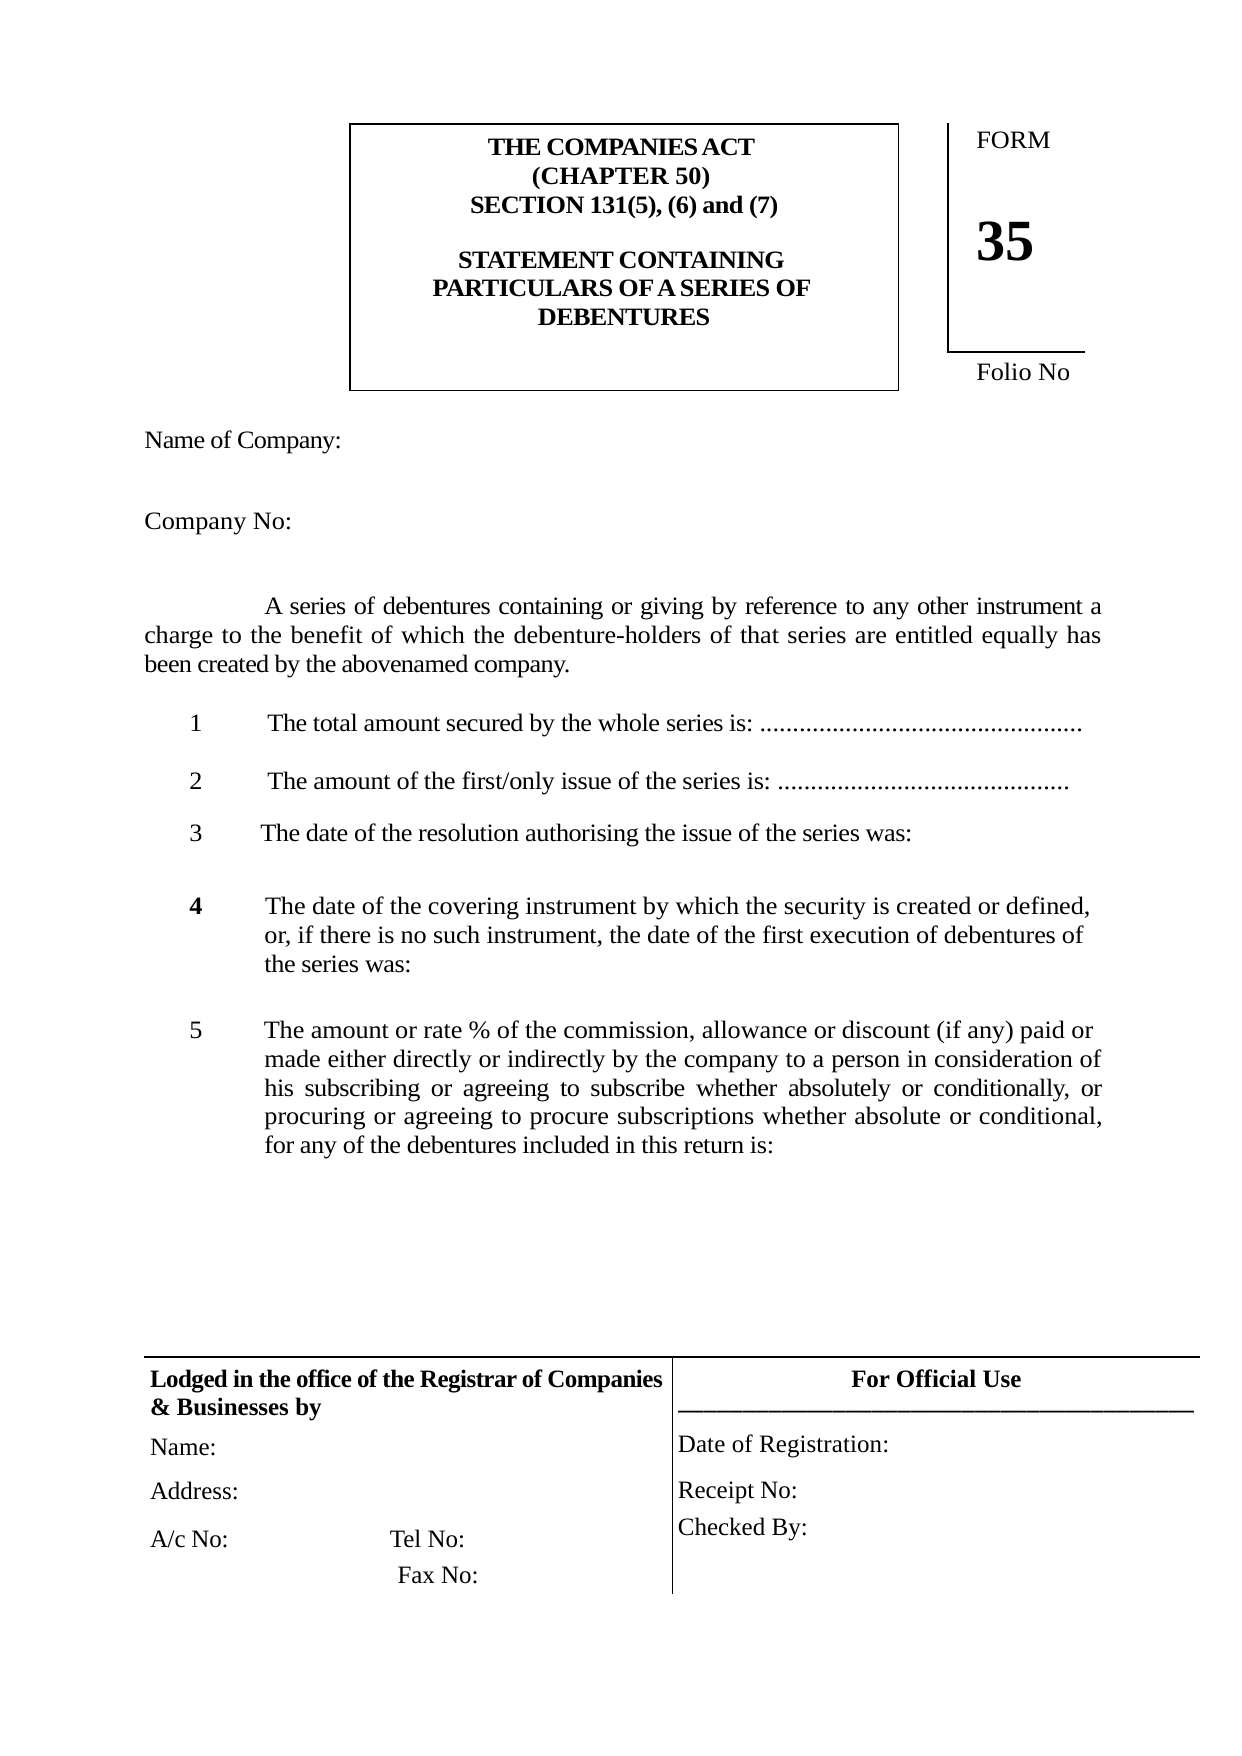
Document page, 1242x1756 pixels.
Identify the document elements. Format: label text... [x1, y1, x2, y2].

table_cell [351, 351, 898, 390]
table_header Lodged in the office of the Registrar of Companies & Businesses by Name: Address: A/c No: Tel No: Fax No: [144, 1358, 672, 1594]
table_cell Folio No [948, 353, 1085, 390]
table_header For Official Use ________________________________________ Date of Registration: Receipt No: Checked By: [673, 1358, 1200, 1594]
text 3 The date of the resolution authorising the issue of the series was: [189, 818, 1200, 846]
table_header [899, 123, 947, 351]
text 5 The amount or rate % of the commission, allowance or discount (if any) paid or [189, 1015, 1200, 1044]
text or, if there is no such instrument, the date of the first execution of debentures of the series was: [264, 920, 1103, 978]
text 1 The total amount secured by the whole series is: [189, 708, 1200, 736]
text made either directly or indirectly by the company to a person in consideration of his subscribing or agreeing to subscribe whether absolutely or conditionally, or procuring or agreeing to procure subscriptions whether absolute or conditional, for any of the debentures included in this return is: [264, 1044, 1103, 1159]
text Name of Company: <o.name> [144, 425, 1200, 454]
table_cell [899, 351, 948, 390]
table_header FORM 35 [949, 123, 1085, 351]
text 4 The date of the covering instrument by which the security is created or defined, [189, 891, 1200, 920]
text A series of debentures containing or giving by reference to any other instrument a charge to the benefit of which the debenture-holders of that series are entitled equally has been created by the abovenamed company. [144, 591, 1103, 678]
text Company No: <o.uen> [144, 506, 1200, 535]
text 2 The amount of the first/only issue of the series is: [189, 766, 1200, 795]
table_header THE COMPANIES ACT (CHAPTER 50) SECTION 131(5), (6) and (7) STATEMENT CONTAINING PARTICULARS OF A SERIES OF DEBENTURES [351, 125, 898, 351]
